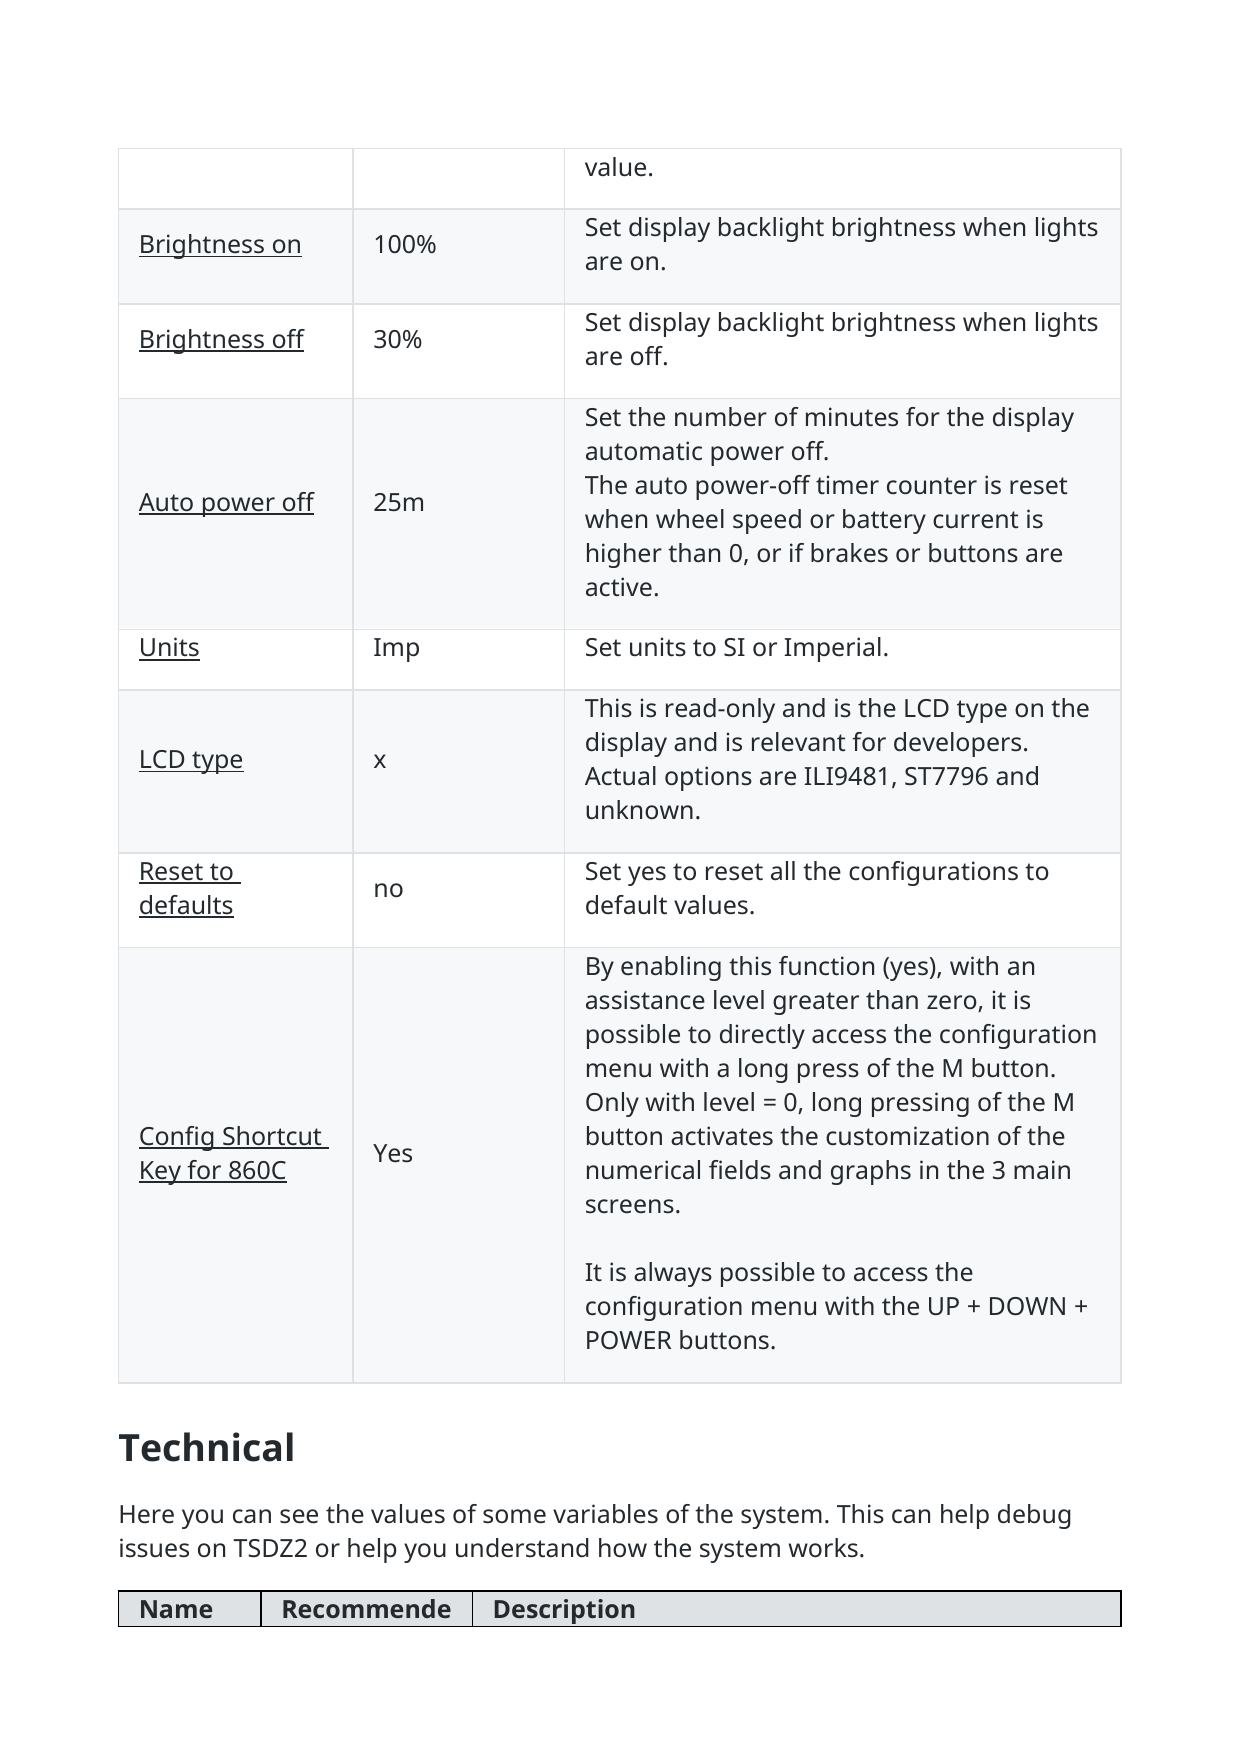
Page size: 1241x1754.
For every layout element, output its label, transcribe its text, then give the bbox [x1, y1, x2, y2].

table_cell x [354, 691, 564, 852]
table_cell Set display backlight brightness when lights are off. [565, 305, 1120, 398]
table_cell Set yes to reset all the configurations to default values. [565, 854, 1120, 947]
table_header Description [473, 1592, 1120, 1626]
table_cell 25m [354, 399, 564, 628]
table_cell Yes [354, 948, 564, 1382]
table_cell Config Shortcut Key for 860C [119, 948, 352, 1382]
table_header Name [119, 1592, 260, 1626]
table_cell This is read-only and is the LCD type on the display and is relevant for developers. Actual options are ILI9481, ST7796 and unknown. [565, 691, 1120, 852]
text Here you can see the values of some variables of the system. This can help debug issues on TSDZ2 or help you understand how the system works. [118, 1497, 1122, 1565]
table_cell Set display backlight brightness when lights are on. [565, 210, 1120, 303]
table_cell 30% [354, 305, 564, 398]
text Technical [118, 1421, 1122, 1472]
table_cell Set the number of minutes for the display automatic power off. The auto power-off timer counter is reset when wheel speed or battery current is higher than 0, or if brakes or buttons are active. [565, 399, 1120, 628]
table_cell 100% [354, 210, 564, 303]
table_cell [354, 149, 564, 208]
table_header Recommende [262, 1592, 472, 1626]
table_cell Units [119, 630, 352, 689]
table_cell Imp [354, 630, 564, 689]
table_cell value. [565, 149, 1120, 208]
table_cell [119, 149, 352, 208]
table_cell Brightness on [119, 210, 352, 303]
table_cell Auto power off [119, 399, 352, 628]
table_cell Set units to SI or Imperial. [565, 630, 1120, 689]
table_cell By enabling this function (yes), with an assistance level greater than zero, it is possible to directly access the configuration menu with a long press of the M button. Only with level = 0, long pressing of the M button activates the customization of the numerical fields and graphs in the 3 main screens. It is always possible to access the configuration menu with the UP + DOWN + POWER buttons. [565, 948, 1120, 1382]
table_cell Brightness off [119, 305, 352, 398]
table_cell Reset to defaults [119, 854, 352, 947]
table_cell LCD type [119, 691, 352, 852]
table_cell no [354, 854, 564, 947]
